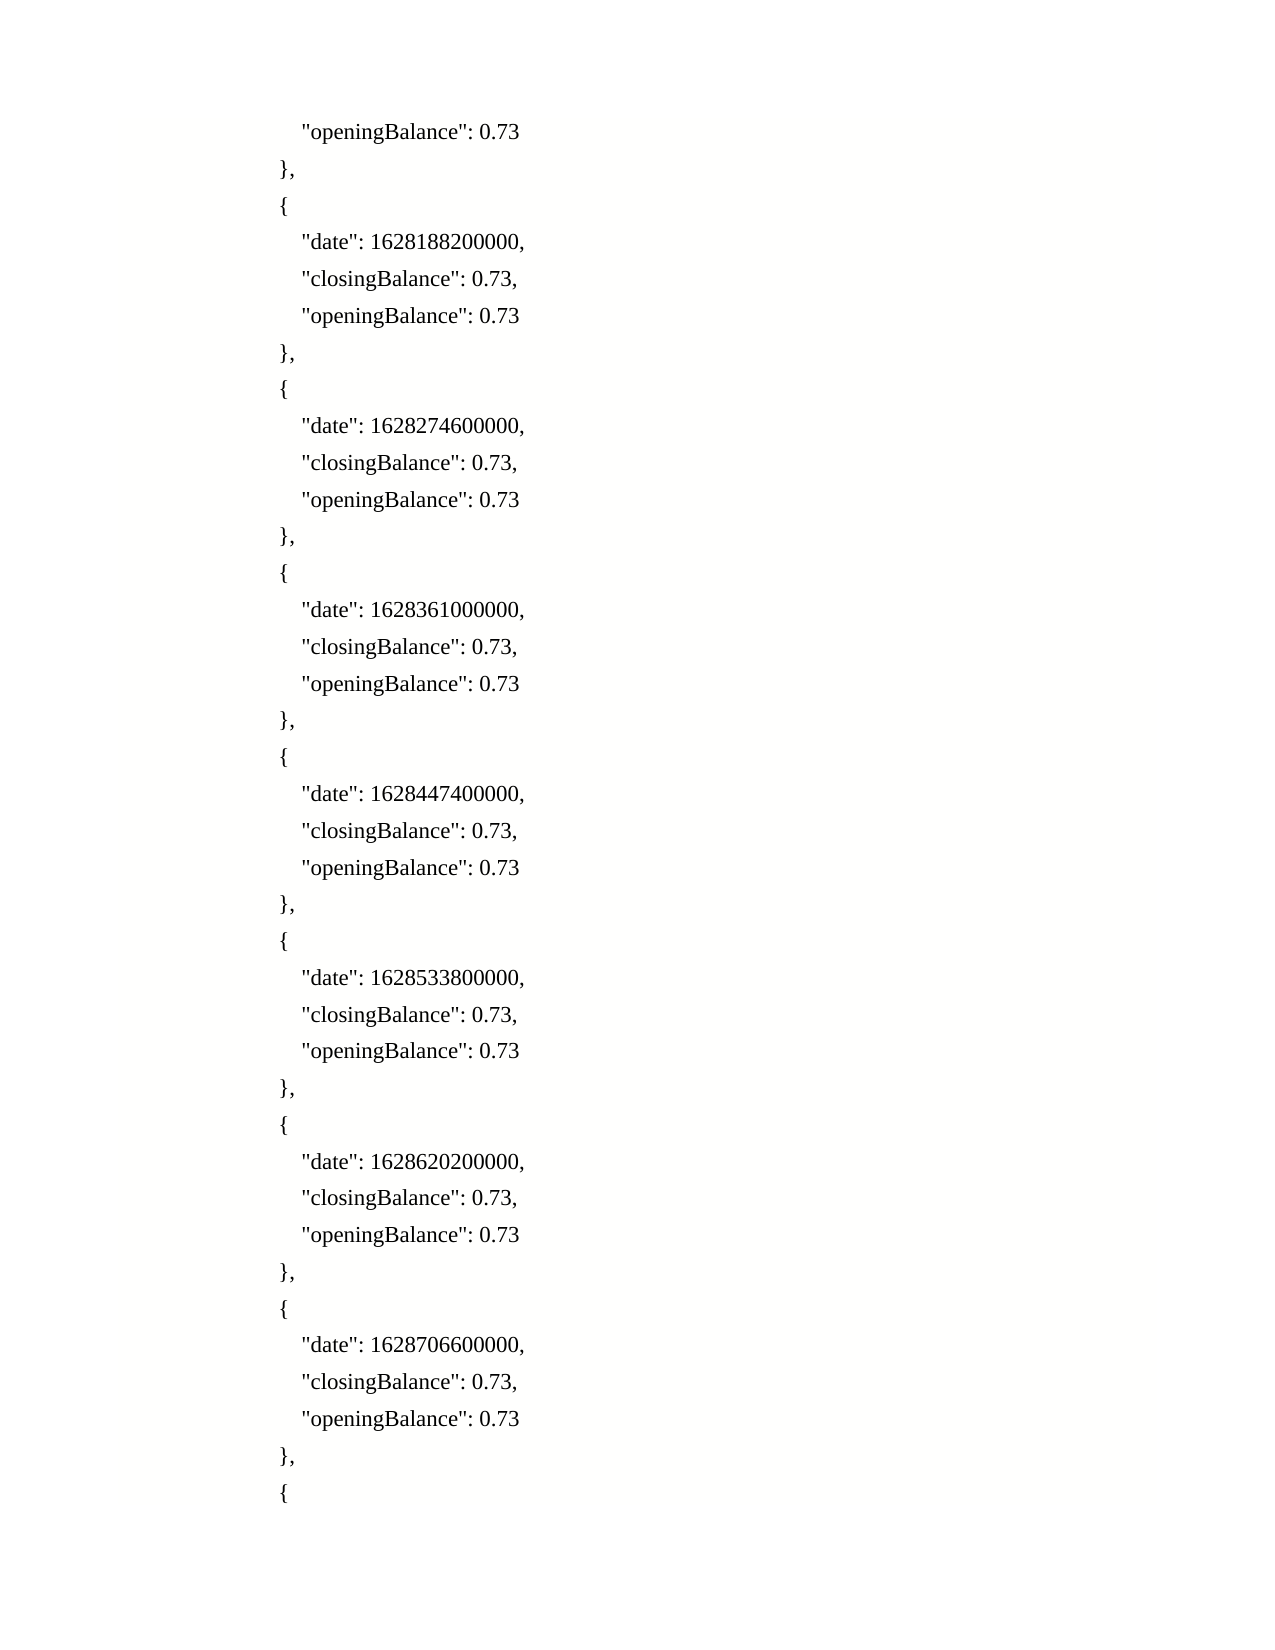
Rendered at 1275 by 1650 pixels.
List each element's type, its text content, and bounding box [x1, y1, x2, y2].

text }, [118, 1258, 1157, 1284]
text { [118, 1479, 1157, 1505]
text "openingBalance": 0.73 [118, 1037, 1157, 1064]
text "closingBalance": 0.73, [118, 1368, 1157, 1395]
text }, [118, 1074, 1157, 1101]
text { [118, 1295, 1157, 1321]
text "openingBalance": 0.73 [118, 853, 1157, 880]
text "date": 1628188200000, [118, 228, 1157, 255]
text }, [118, 523, 1157, 549]
text }, [118, 339, 1157, 365]
text "openingBalance": 0.73 [118, 486, 1157, 512]
text }, [118, 890, 1157, 917]
text "openingBalance": 0.73 [118, 670, 1157, 696]
text "openingBalance": 0.73 [118, 1405, 1157, 1431]
text }, [118, 706, 1157, 733]
text { [118, 1111, 1157, 1137]
text "date": 1628447400000, [118, 780, 1157, 806]
text { [118, 559, 1157, 586]
text { [118, 743, 1157, 769]
text "date": 1628361000000, [118, 596, 1157, 622]
text { [118, 192, 1157, 218]
text "closingBalance": 0.73, [118, 817, 1157, 843]
text "openingBalance": 0.73 [118, 118, 1157, 144]
text "date": 1628533800000, [118, 964, 1157, 990]
text "closingBalance": 0.73, [118, 1184, 1157, 1211]
text }, [118, 155, 1157, 181]
text { [118, 376, 1157, 402]
text "date": 1628274600000, [118, 412, 1157, 439]
text }, [118, 1442, 1157, 1468]
text "closingBalance": 0.73, [118, 1001, 1157, 1027]
text "openingBalance": 0.73 [118, 302, 1157, 328]
text "closingBalance": 0.73, [118, 633, 1157, 659]
text "date": 1628620200000, [118, 1148, 1157, 1174]
text "closingBalance": 0.73, [118, 265, 1157, 292]
text "openingBalance": 0.73 [118, 1221, 1157, 1248]
text "closingBalance": 0.73, [118, 449, 1157, 475]
text "date": 1628706600000, [118, 1332, 1157, 1358]
text { [118, 927, 1157, 953]
